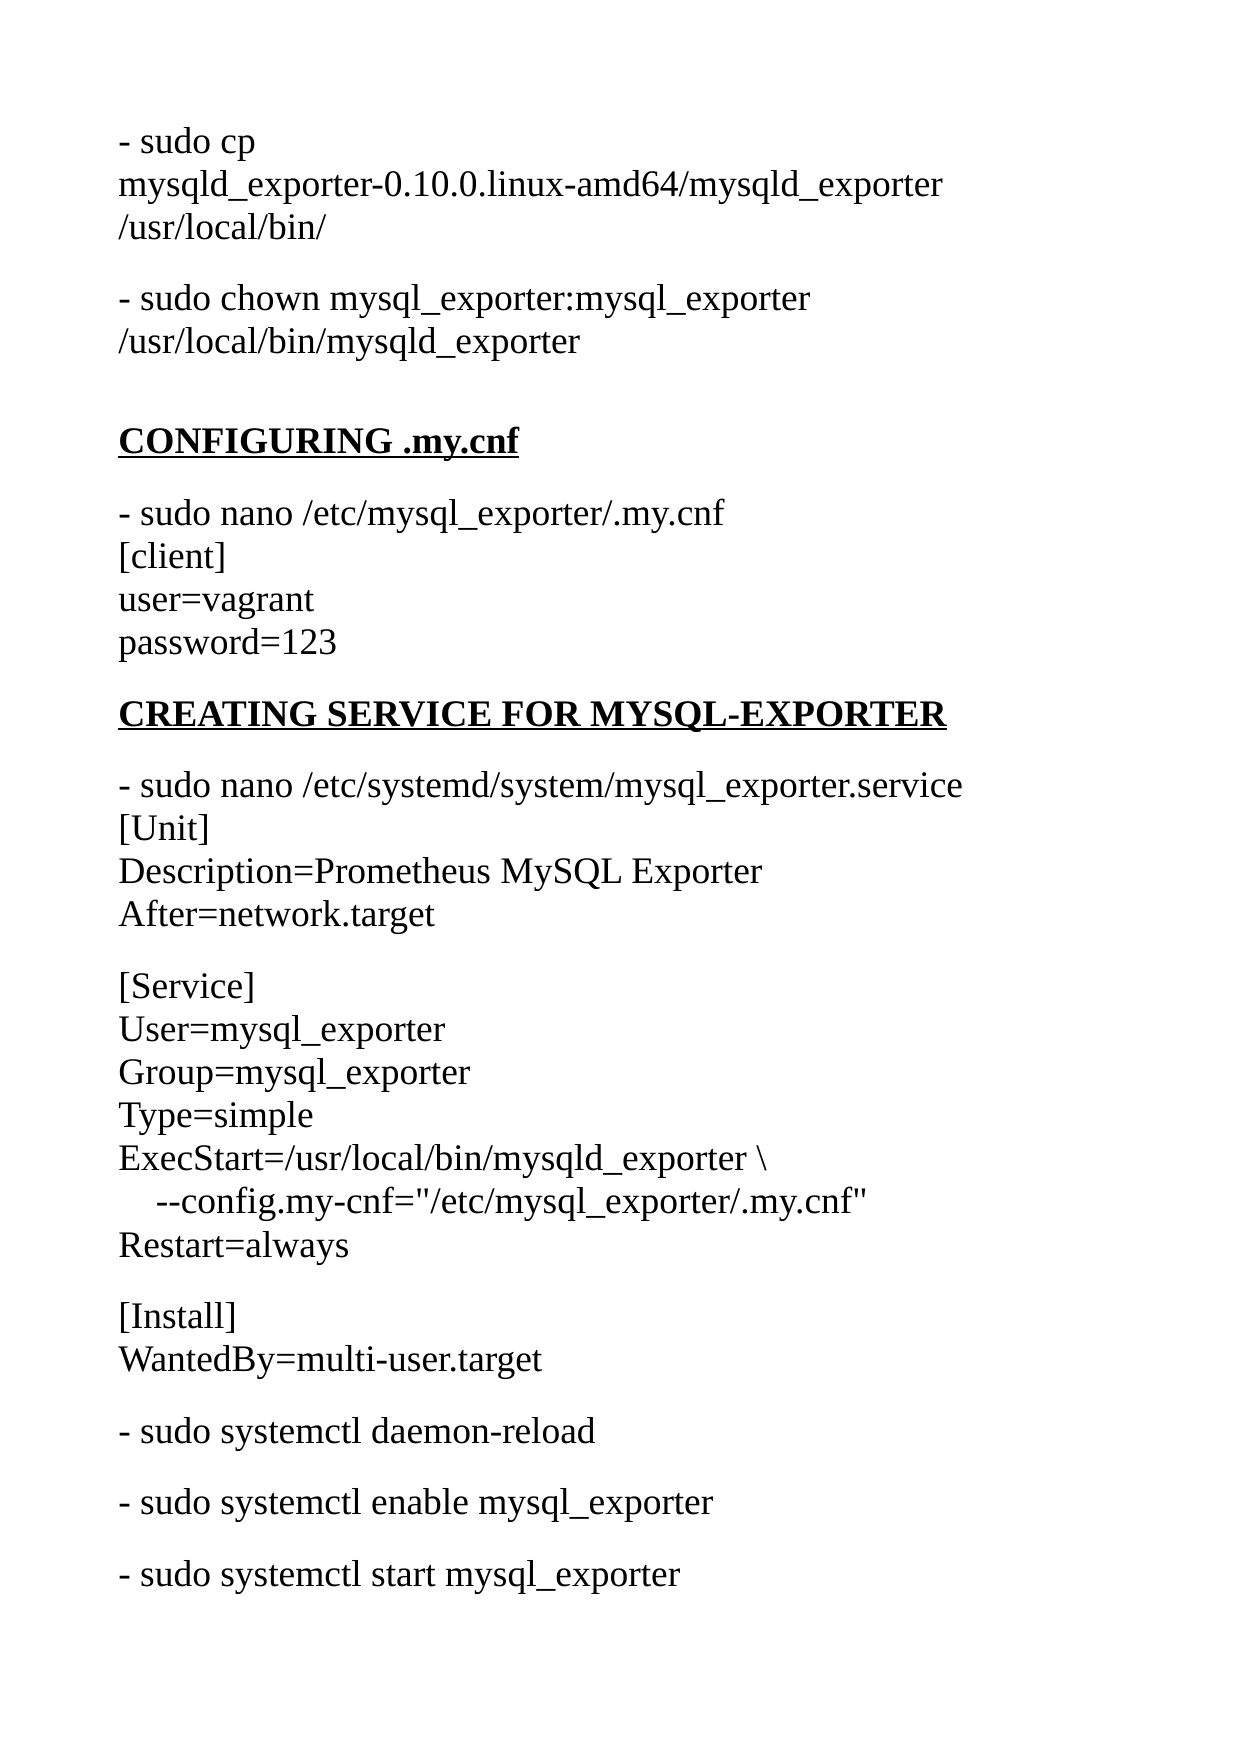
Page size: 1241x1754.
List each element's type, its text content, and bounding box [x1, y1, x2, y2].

text [Service] [118, 963, 1122, 1006]
text Type=simple [118, 1093, 1122, 1136]
text [client] [118, 533, 1122, 576]
text Group=mysql_exporter [118, 1049, 1122, 1093]
text - sudo systemctl start mysql_exporter [118, 1551, 1122, 1594]
text User=mysql_exporter [118, 1006, 1122, 1049]
text password=123 [118, 619, 1122, 663]
text - sudo systemctl daemon-reload [118, 1408, 1122, 1451]
text Restart=always [118, 1222, 1122, 1265]
text user=vagrant [118, 576, 1122, 619]
text --config.my-cnf="/etc/mysql_exporter/.my.cnf" [118, 1179, 1122, 1222]
text - sudo nano /etc/systemd/system/mysql_exporter.service [118, 762, 1122, 806]
text - sudo systemctl enable mysql_exporter [118, 1479, 1122, 1523]
text - sudo chown mysql_exporter:mysql_exporter /usr/local/bin/mysqld_exporter [118, 276, 1122, 362]
text - sudo cp mysqld_exporter-0.10.0.linux-amd64/mysqld_exporter /usr/local/bin/ [118, 118, 1122, 247]
text ExecStart=/usr/local/bin/mysqld_exporter \ [118, 1136, 1122, 1179]
text [Install] [118, 1293, 1122, 1337]
text CONFIGURING .my.cnf [118, 419, 1122, 462]
text [Unit] [118, 806, 1122, 849]
text - sudo nano /etc/mysql_exporter/.my.cnf [118, 490, 1122, 533]
text Description=Prometheus MySQL Exporter [118, 849, 1122, 892]
text CREATING SERVICE FOR MYSQL-EXPORTER [118, 691, 1122, 734]
text After=network.target [118, 892, 1122, 935]
text WantedBy=multi-user.target [118, 1337, 1122, 1380]
